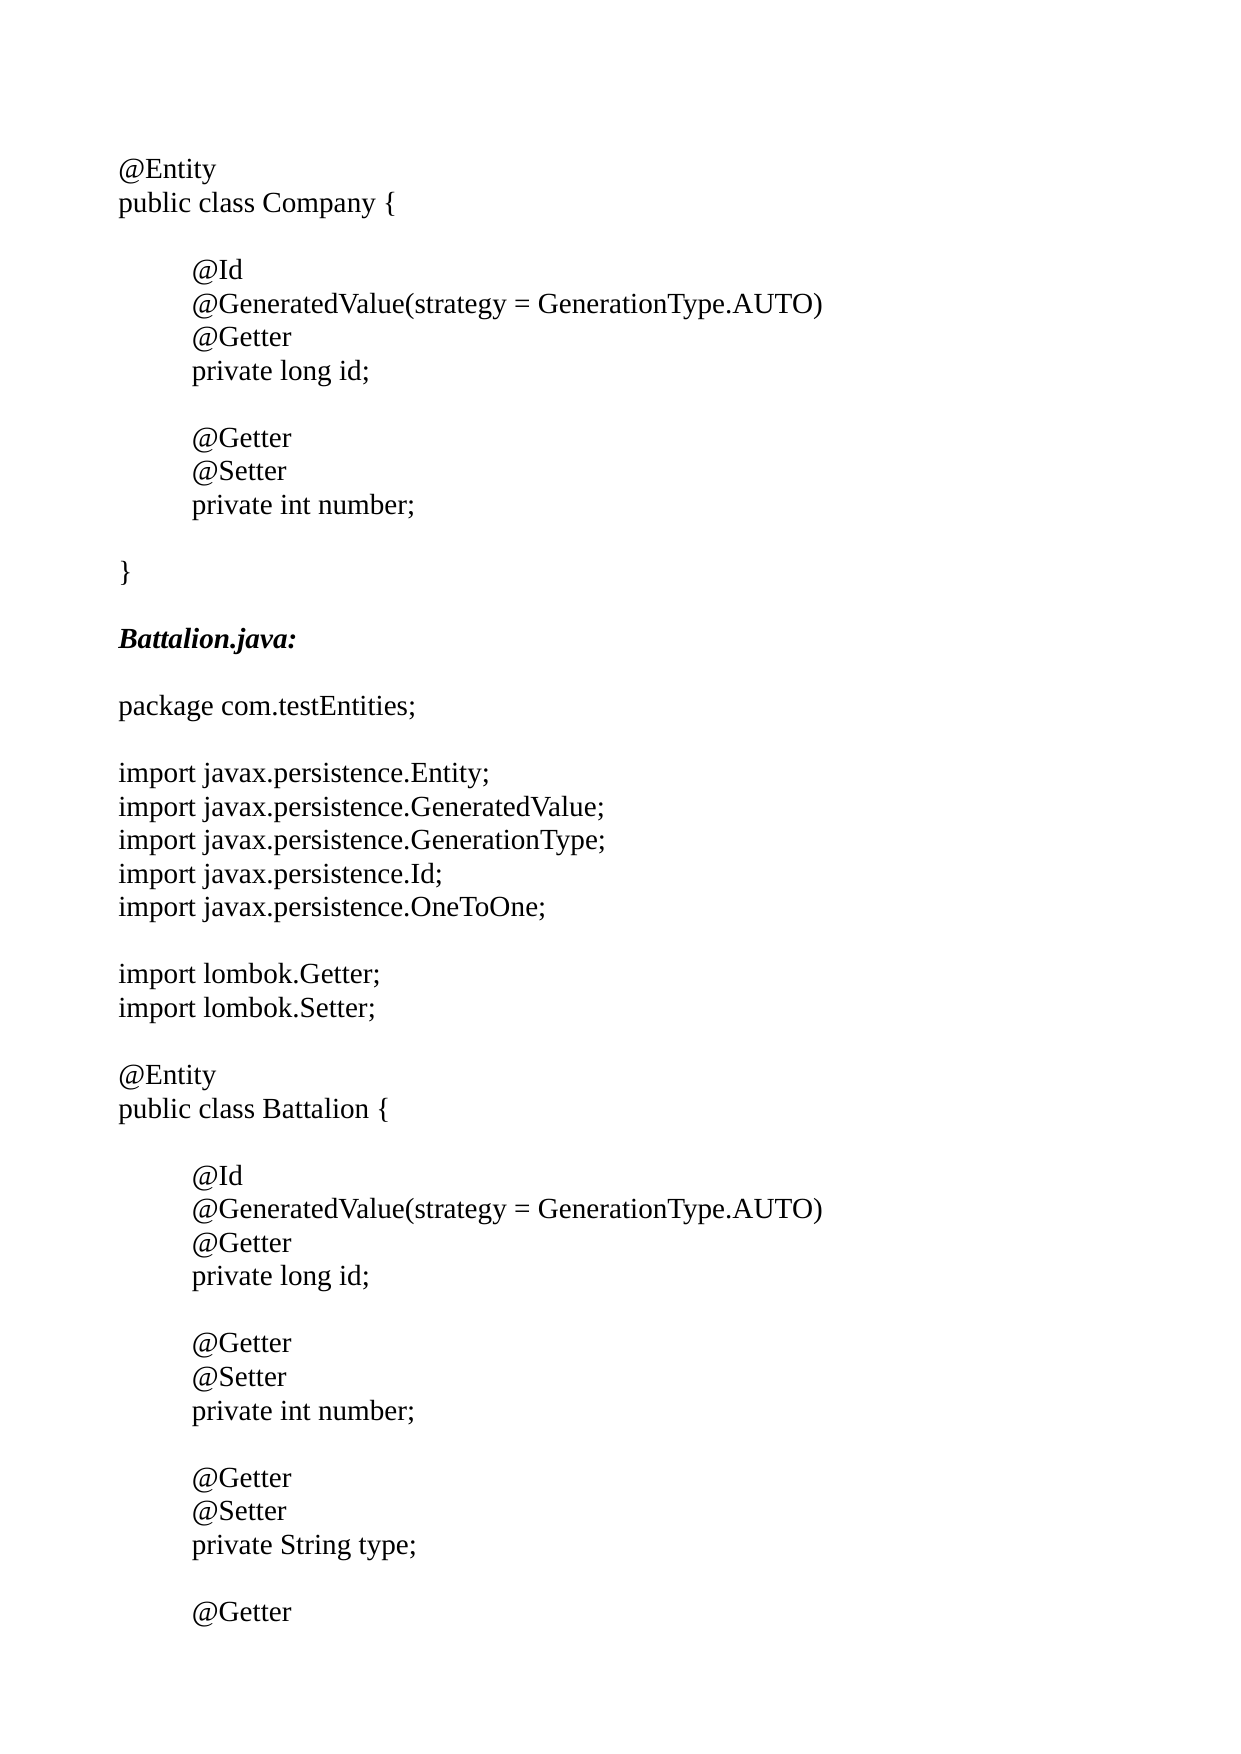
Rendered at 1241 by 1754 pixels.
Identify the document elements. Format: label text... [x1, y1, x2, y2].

text @Entity [118, 152, 1122, 185]
text import javax.persistence.OneToOne; [118, 889, 1122, 923]
text @Getter [118, 1460, 1122, 1493]
text @Setter [118, 453, 1122, 487]
text @GeneratedValue(strategy = GenerationType.AUTO) [118, 286, 1122, 319]
text Battalion.java: [118, 621, 1122, 655]
text private int number; [118, 487, 1122, 521]
text import javax.persistence.GenerationType; [118, 822, 1122, 856]
text import javax.persistence.GeneratedValue; [118, 789, 1122, 822]
text @Entity [118, 1057, 1122, 1091]
text public class Company { [118, 185, 1122, 219]
text private long id; [118, 353, 1122, 386]
text import javax.persistence.Entity; [118, 755, 1122, 789]
text @GeneratedValue(strategy = GenerationType.AUTO) [118, 1191, 1122, 1225]
text @Setter [118, 1359, 1122, 1393]
text @Getter [118, 1594, 1122, 1627]
text import javax.persistence.Id; [118, 856, 1122, 889]
text private int number; [118, 1393, 1122, 1426]
text package com.testEntities; [118, 688, 1122, 722]
text @Setter [118, 1493, 1122, 1527]
text } [118, 554, 1122, 588]
text @Id [118, 252, 1122, 286]
text @Getter [118, 1225, 1122, 1258]
text @Getter [118, 1326, 1122, 1359]
text public class Battalion { [118, 1091, 1122, 1124]
text @Getter [118, 319, 1122, 353]
text import lombok.Setter; [118, 990, 1122, 1024]
text private long id; [118, 1258, 1122, 1292]
text import lombok.Getter; [118, 957, 1122, 990]
text @Getter [118, 420, 1122, 453]
text private String type; [118, 1527, 1122, 1560]
text @Id [118, 1158, 1122, 1191]
